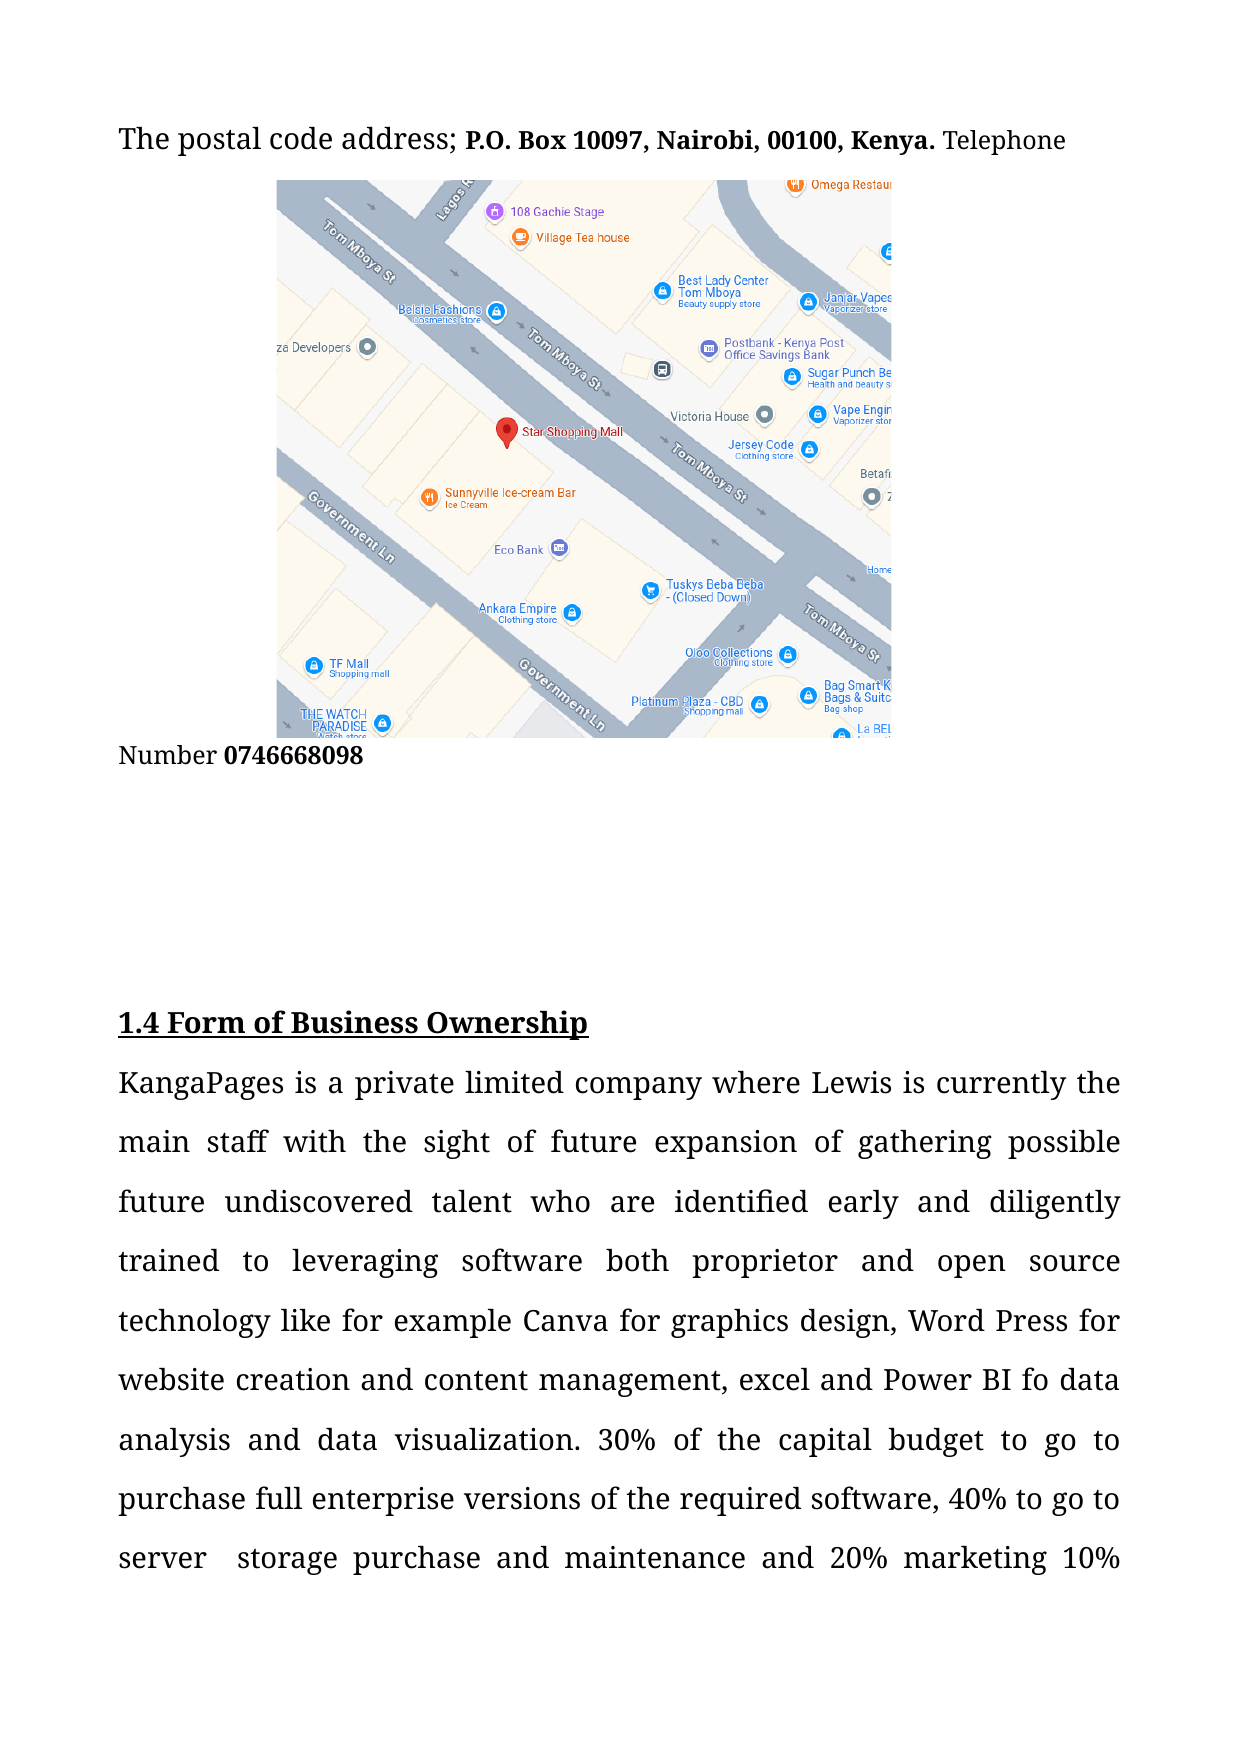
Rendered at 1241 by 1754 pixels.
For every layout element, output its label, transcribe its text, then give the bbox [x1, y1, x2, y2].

picture [276, 180, 892, 738]
text 1.4 Form of Business Ownership [118, 1002, 1122, 1042]
text The postal code address; P.O. Box 10097, Nairobi, 00100, Kenya. Telephone Number 0746668098 [118, 118, 1122, 772]
text KangaPages is a private limited company where Lewis is currently the main staff with the sight of future expansion of gathering possible future undiscovered talent who are identified early and diligently trained to leveraging software both proprietor and open source technology like for example Canva for graphics design, Word Press for website creation and content management, excel and Power BI fo data analysis and data visualization. 30% of the capital budget to go to purchase full enterprise versions of the required software, 40% to go to server storage purchase and maintenance and 20% marketing 10% [118, 1062, 1122, 1577]
